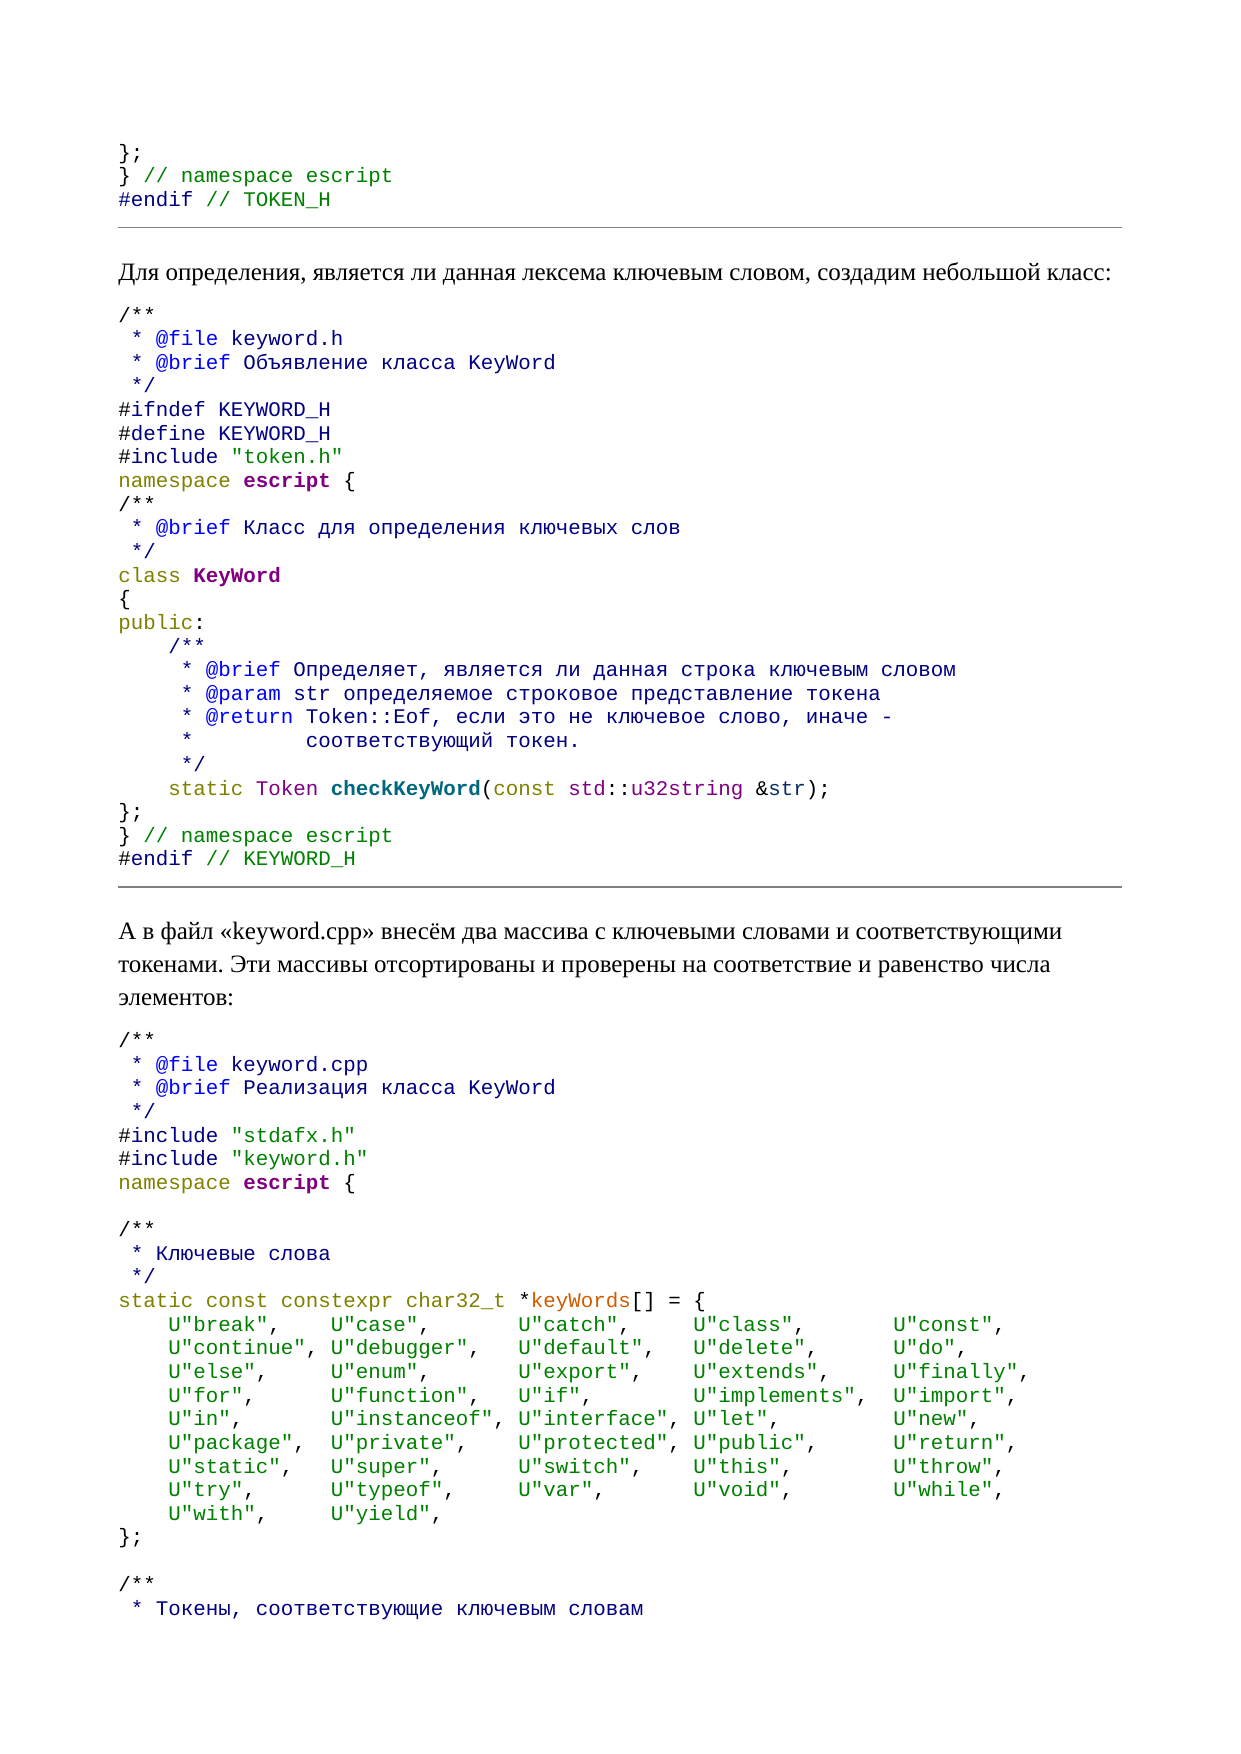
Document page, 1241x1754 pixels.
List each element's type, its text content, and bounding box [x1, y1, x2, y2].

text }; [118, 1527, 1122, 1550]
text } // namespace escript [118, 165, 1122, 189]
text #include "token.h" [118, 446, 1122, 470]
text * соответствующий токен. [118, 730, 1122, 754]
text } // namespace escript [118, 825, 1122, 848]
text static const constexpr char32_t *keyWords[] = { [118, 1290, 1122, 1314]
text }; [118, 801, 1122, 825]
text /** [118, 494, 1122, 517]
text }; [118, 142, 1122, 165]
text /** [118, 636, 1122, 659]
text #include "stdafx.h" [118, 1124, 1122, 1148]
text U"for", U"function", U"if", U"implements", U"import", [118, 1385, 1122, 1408]
text * Ключевые слова [118, 1243, 1122, 1266]
text #endif // TOKEN_H [118, 189, 1122, 213]
text #include "keyword.h" [118, 1148, 1122, 1172]
text /** [118, 304, 1122, 328]
text U"package", U"private", U"protected", U"public", U"return", [118, 1432, 1122, 1456]
text * @param str определяемое строковое представление токена [118, 683, 1122, 707]
text class KeyWord [118, 565, 1122, 588]
text * @brief Класс для определения ключевых слов [118, 517, 1122, 541]
text * @file keyword.h [118, 328, 1122, 352]
text #endif // KEYWORD_H [118, 848, 1122, 872]
text U"static", U"super", U"switch", U"this", U"throw", [118, 1456, 1122, 1479]
text U"with", U"yield", [118, 1503, 1122, 1527]
text */ [118, 1266, 1122, 1290]
text U"continue", U"debugger", U"default", U"delete", U"do", [118, 1337, 1122, 1361]
text */ [118, 1101, 1122, 1124]
text * @file keyword.cpp [118, 1054, 1122, 1077]
text { [118, 588, 1122, 612]
text U"else", U"enum", U"export", U"extends", U"finally", [118, 1361, 1122, 1385]
text #define KEYWORD_H [118, 423, 1122, 446]
text public: [118, 612, 1122, 636]
text static Token checkKeyWord(const std::u32string &str); [118, 777, 1122, 801]
text /** [118, 1219, 1122, 1243]
text * @brief Определяет, является ли данная строка ключевым словом [118, 659, 1122, 683]
text /** [118, 1030, 1122, 1054]
text */ [118, 541, 1122, 565]
text */ [118, 754, 1122, 777]
text /** [118, 1574, 1122, 1597]
text U"break", U"case", U"catch", U"class", U"const", [118, 1314, 1122, 1337]
text * @brief Объявление класса KeyWord [118, 352, 1122, 376]
text U"in", U"instanceof", U"interface", U"let", U"new", [118, 1408, 1122, 1432]
text U"try", U"typeof", U"var", U"void", U"while", [118, 1479, 1122, 1503]
text */ [118, 376, 1122, 399]
text Для определения, является ли данная лексема ключевым словом, создадим небольшой класс: [118, 257, 1122, 286]
text namespace escript { [118, 470, 1122, 494]
text #ifndef KEYWORD_H [118, 399, 1122, 423]
text * Токены, соответствующие ключевым словам [118, 1597, 1122, 1621]
text А в файл «keyword.cpp» внесём два массива с ключевыми словами и соответствующими токенами. Эти массивы отсортированы и проверены на соответствие и равенство числа элементов: [118, 916, 1122, 1011]
text namespace escript { [118, 1172, 1122, 1196]
text * @return Token::Eof, если это не ключевое слово, иначе - [118, 707, 1122, 730]
text * @brief Реализация класса KeyWord [118, 1077, 1122, 1101]
